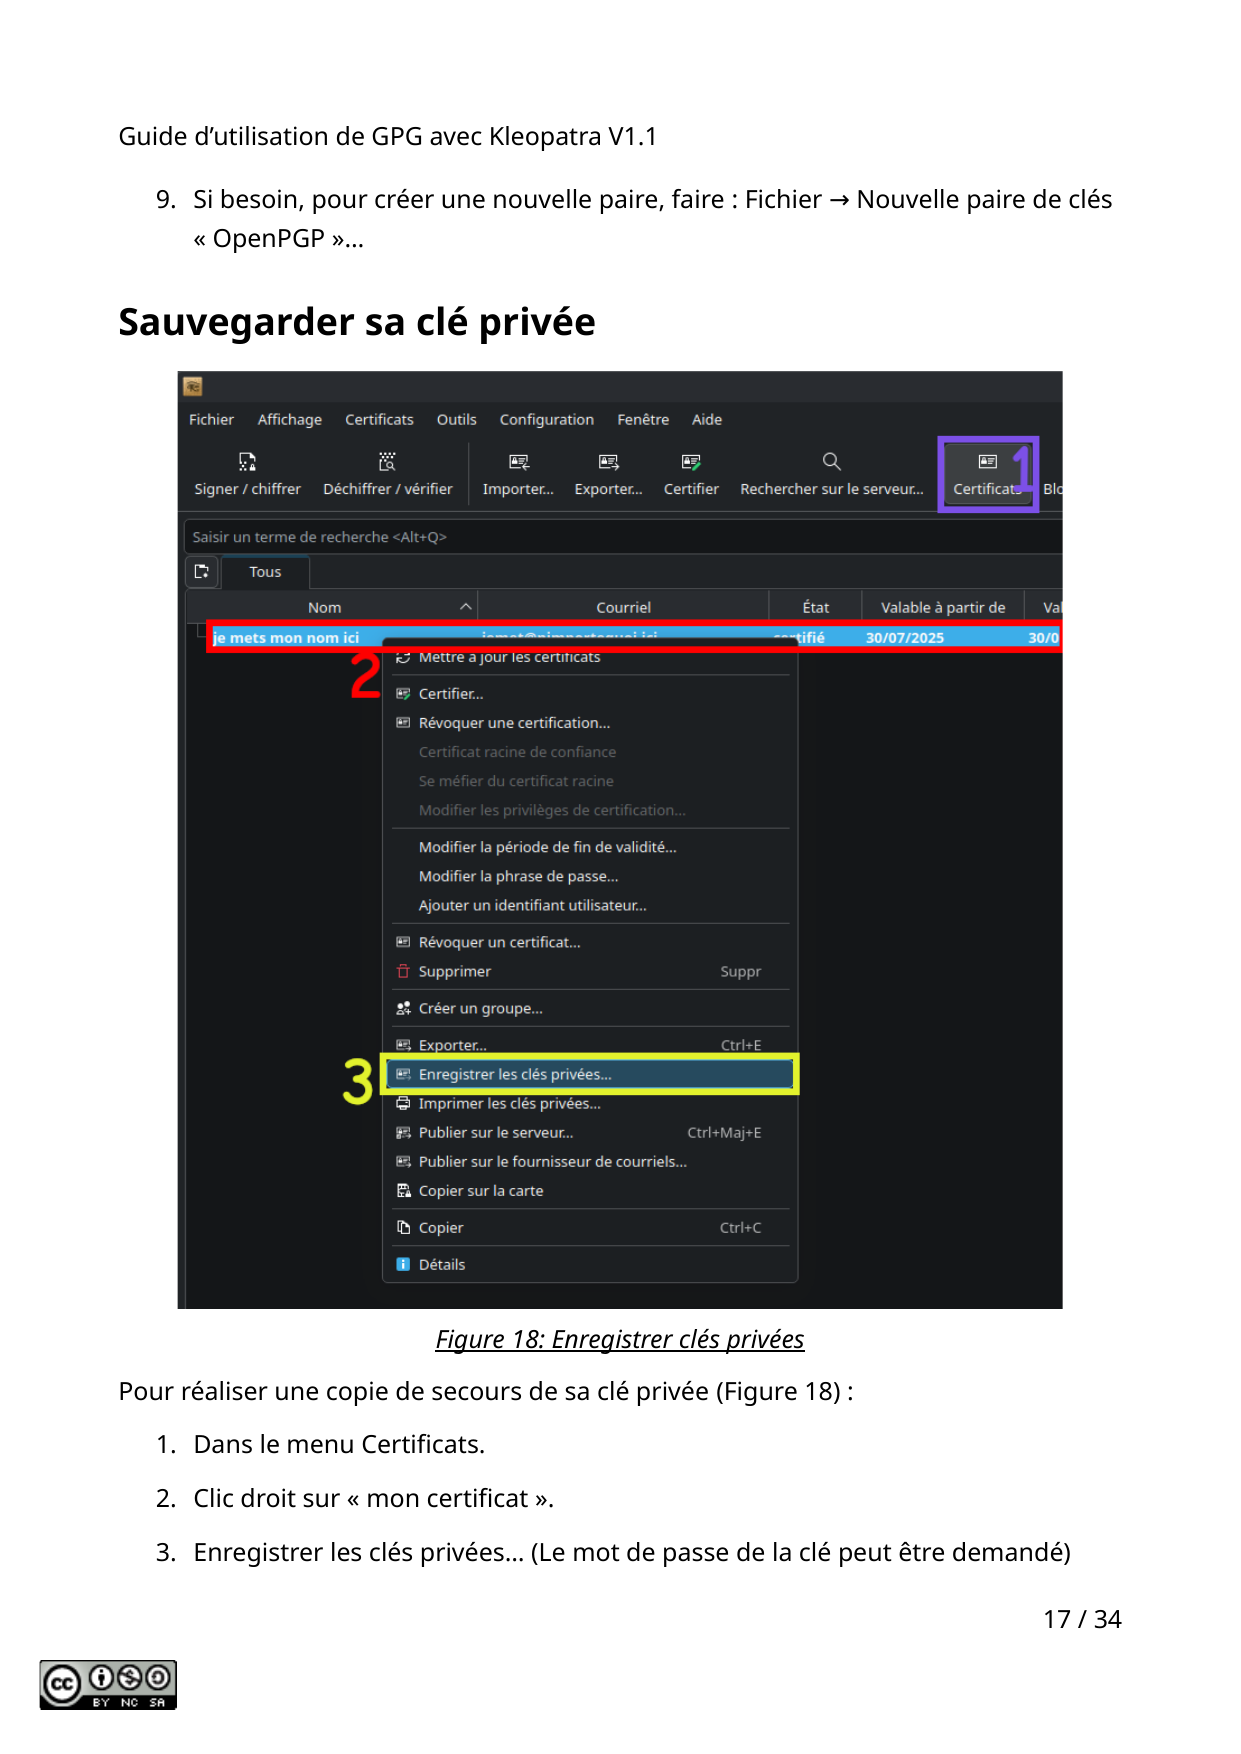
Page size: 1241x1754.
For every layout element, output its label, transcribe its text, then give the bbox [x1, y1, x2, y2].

picture [177, 371, 1063, 1309]
text Pour réaliser une copie de secours de sa clé privée (Figure 18) : [118, 359, 1122, 1407]
list Dans le menu Certificats. [156, 1427, 1122, 1461]
list Si besoin, pour créer une nouvelle paire, faire : Fichier → Nouvelle paire de clés « OpenPGP »… [156, 182, 1122, 255]
list Clic droit sur « mon certificat ». [156, 1481, 1122, 1515]
subtitle Sauvegarder sa clé privée [118, 295, 1122, 346]
list Enregistrer les clés privées… (Le mot de passe de la clé peut être demandé) [156, 1534, 1122, 1568]
text Figure 18: Enregistrer clés privées [178, 1309, 1063, 1356]
picture [39, 1660, 177, 1710]
